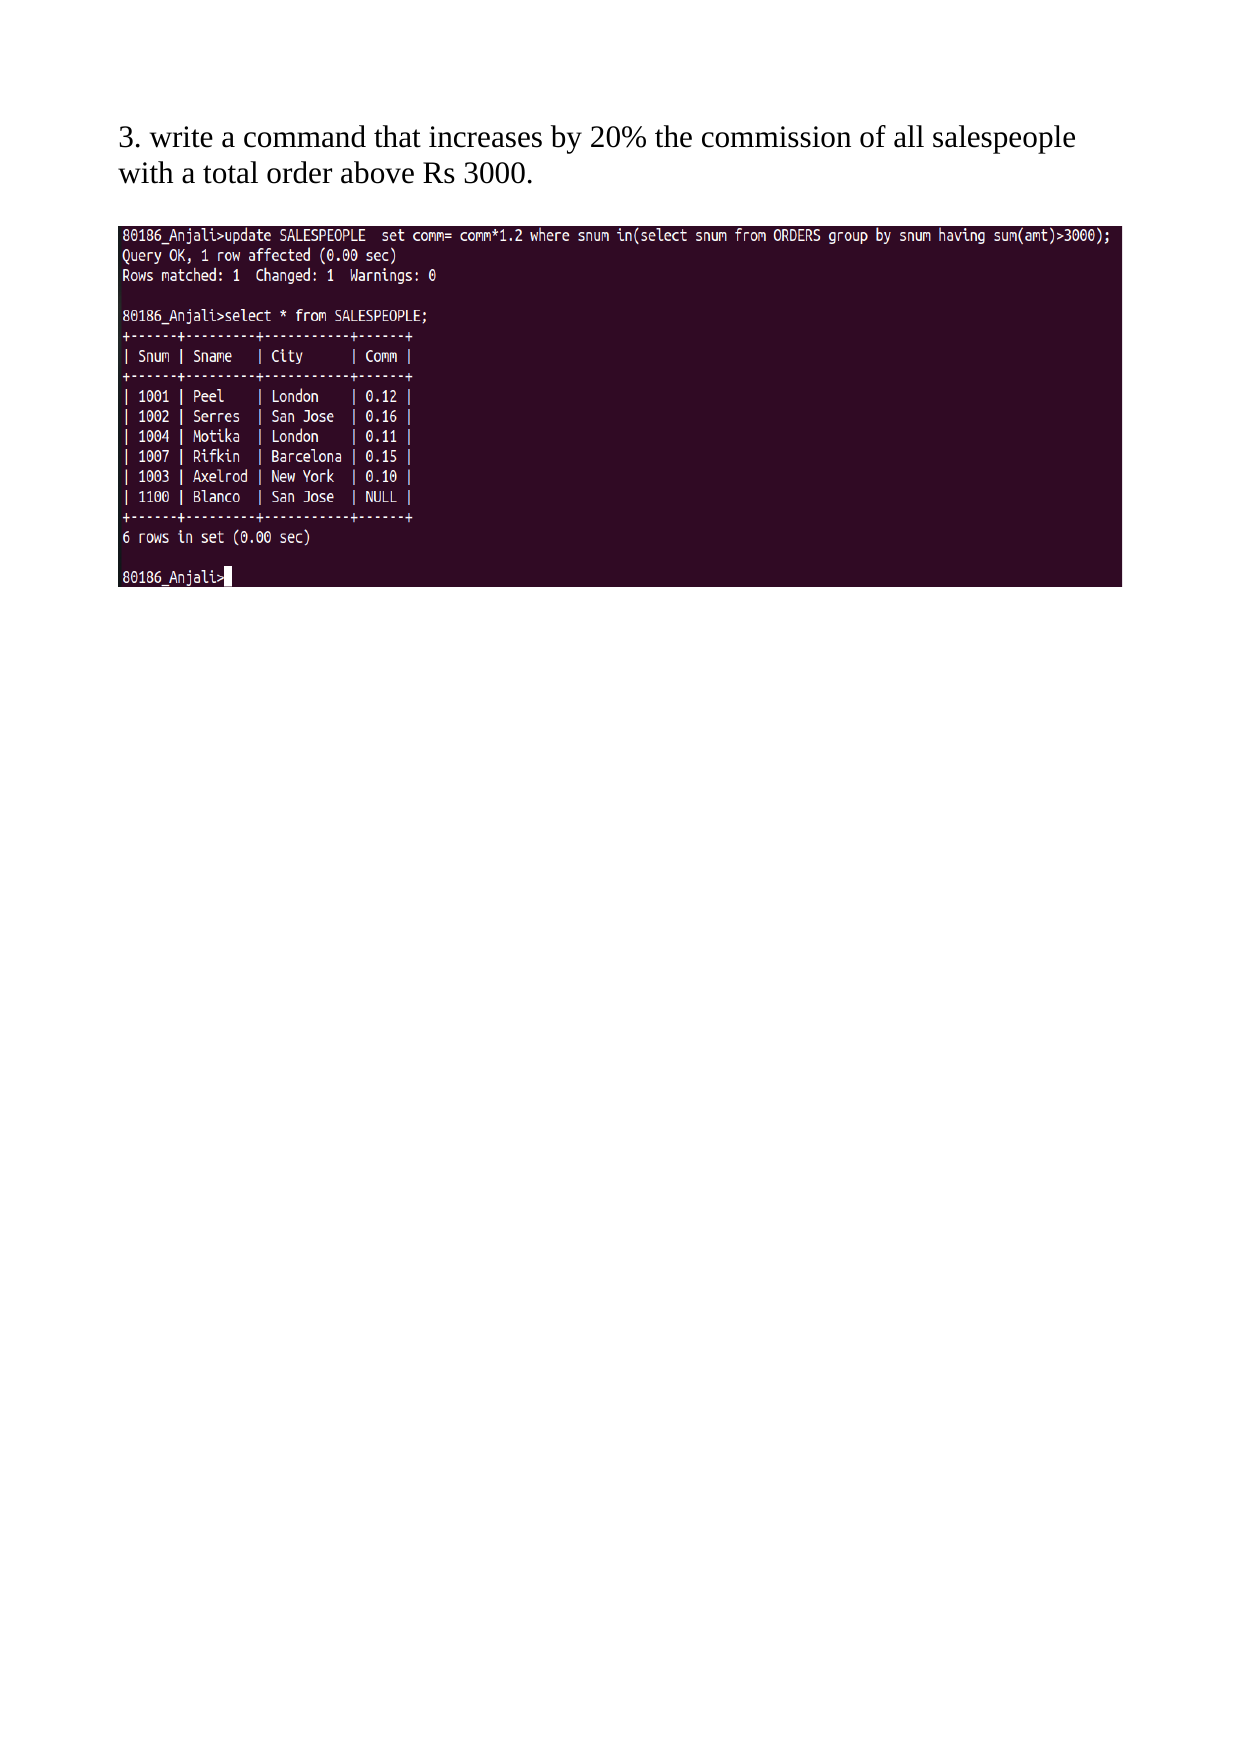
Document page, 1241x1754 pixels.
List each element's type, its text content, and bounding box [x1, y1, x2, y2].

picture [118, 226, 1123, 587]
text 3. write a command that increases by 20% the commission of all salespeople with a total order above Rs 3000. [118, 118, 1122, 190]
